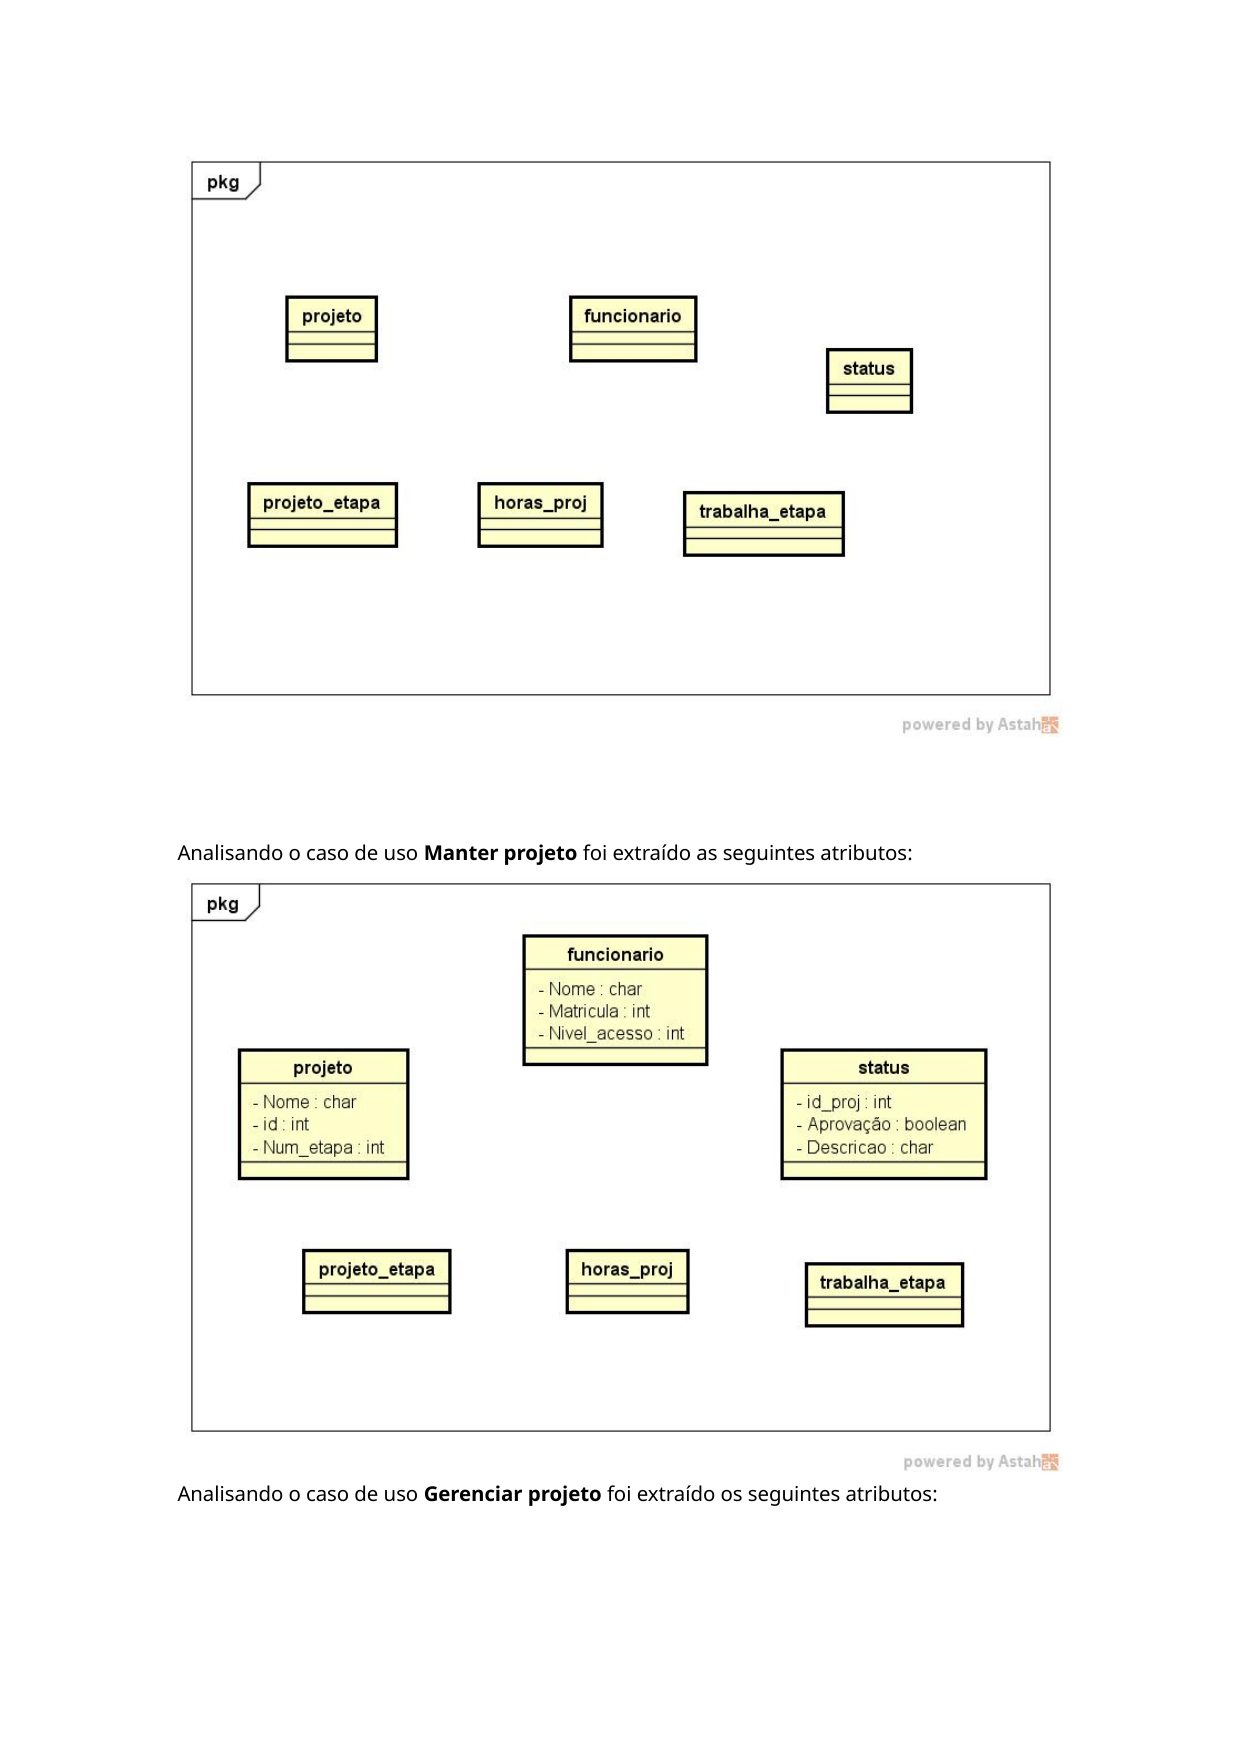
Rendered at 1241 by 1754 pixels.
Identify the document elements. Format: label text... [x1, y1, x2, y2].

picture [177, 147, 1063, 739]
text Analisando o caso de uso Gerenciar projeto foi extraído os seguintes atributos: [177, 1476, 1063, 1508]
picture [177, 870, 1063, 1476]
text Analisando o caso de uso Manter projeto foi extraído as seguintes atributos: [177, 838, 1063, 866]
